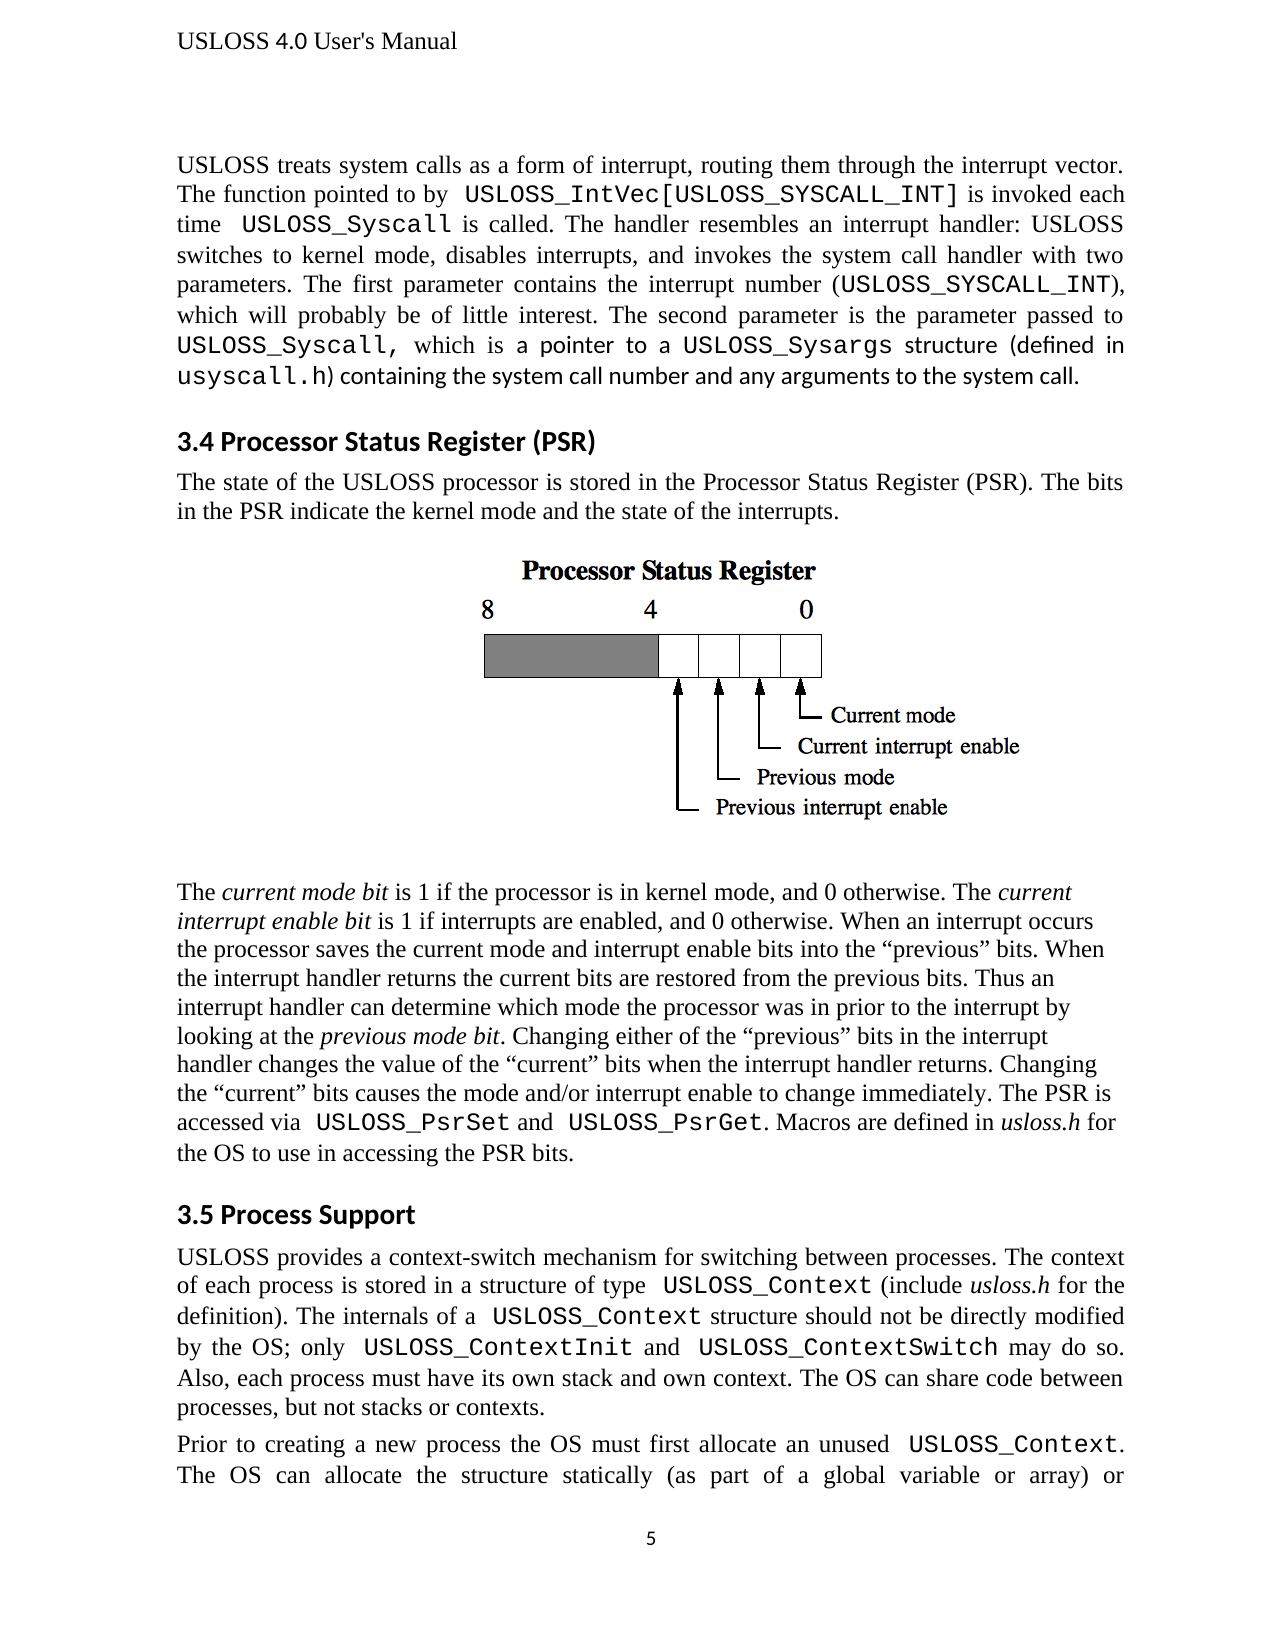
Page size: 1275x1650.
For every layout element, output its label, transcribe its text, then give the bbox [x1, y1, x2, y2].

text The state of the USLOSS processor is stored in the Processor Status Register (PSR). The bits in the PSR indicate the kernel mode and the state of the interrupts. [177, 467, 1125, 525]
text The current mode bit is 1 if the processor is in kernel mode, and 0 otherwise. The current interrupt enable bit is 1 if interrupts are enabled, and 0 otherwise. When an interrupt occurs the processor saves the current mode and interrupt enable bits into the “previous” bits. When the interrupt handler returns the current bits are restored from the previous bits. Thus an interrupt handler can determine which mode the processor was in prior to the interrupt by looking at the previous mode bit. Changing either of the “previous” bits in the interrupt handler changes the value of the “current” bits when the interrupt handler returns. Changing the “current” bits causes the mode and/or interrupt enable to change immediately. The PSR is accessed via USLOSS_PsrSet and USLOSS_PsrGet. Macros are defined in usloss.h for the OS to use in accessing the PSR bits. [177, 877, 1125, 1167]
subtitle 3.5 Process Support [177, 1196, 1125, 1231]
picture [176, 533, 1152, 848]
text USLOSS treats system calls as a form of interrupt, routing them through the interrupt vector. The function pointed to by USLOSS_IntVec[USLOSS_SYSCALL_INT] is invoked each time USLOSS_Syscall is called. The handler resembles an interrupt handler: USLOSS switches to kernel mode, disables interrupts, and invokes the system call handler with two parameters. The first parameter contains the interrupt number (USLOSS_SYSCALL_INT), which will probably be of little interest. The second parameter is the parameter passed to USLOSS_Syscall, which is a pointer to a USLOSS_Sysargs structure (defined in usyscall.h) containing the system call number and any arguments to the system call. [177, 150, 1125, 392]
subtitle 3.4 Processor Status Register (PSR) [177, 423, 1125, 459]
text Prior to creating a new process the OS must first allocate an unused USLOSS_Context. The OS can allocate the structure statically (as part of a global variable or array) or [177, 1429, 1125, 1488]
text USLOSS provides a context-switch mechanism for switching between processes. The context of each process is stored in a structure of type USLOSS_Context (include usloss.h for the definition). The internals of a USLOSS_Context structure should not be directly modified by the OS; only USLOSS_ContextInit and USLOSS_ContextSwitch may do so. Also, each process must have its own stack and own context. The OS can share code between processes, but not stacks or contexts. [177, 1242, 1125, 1421]
